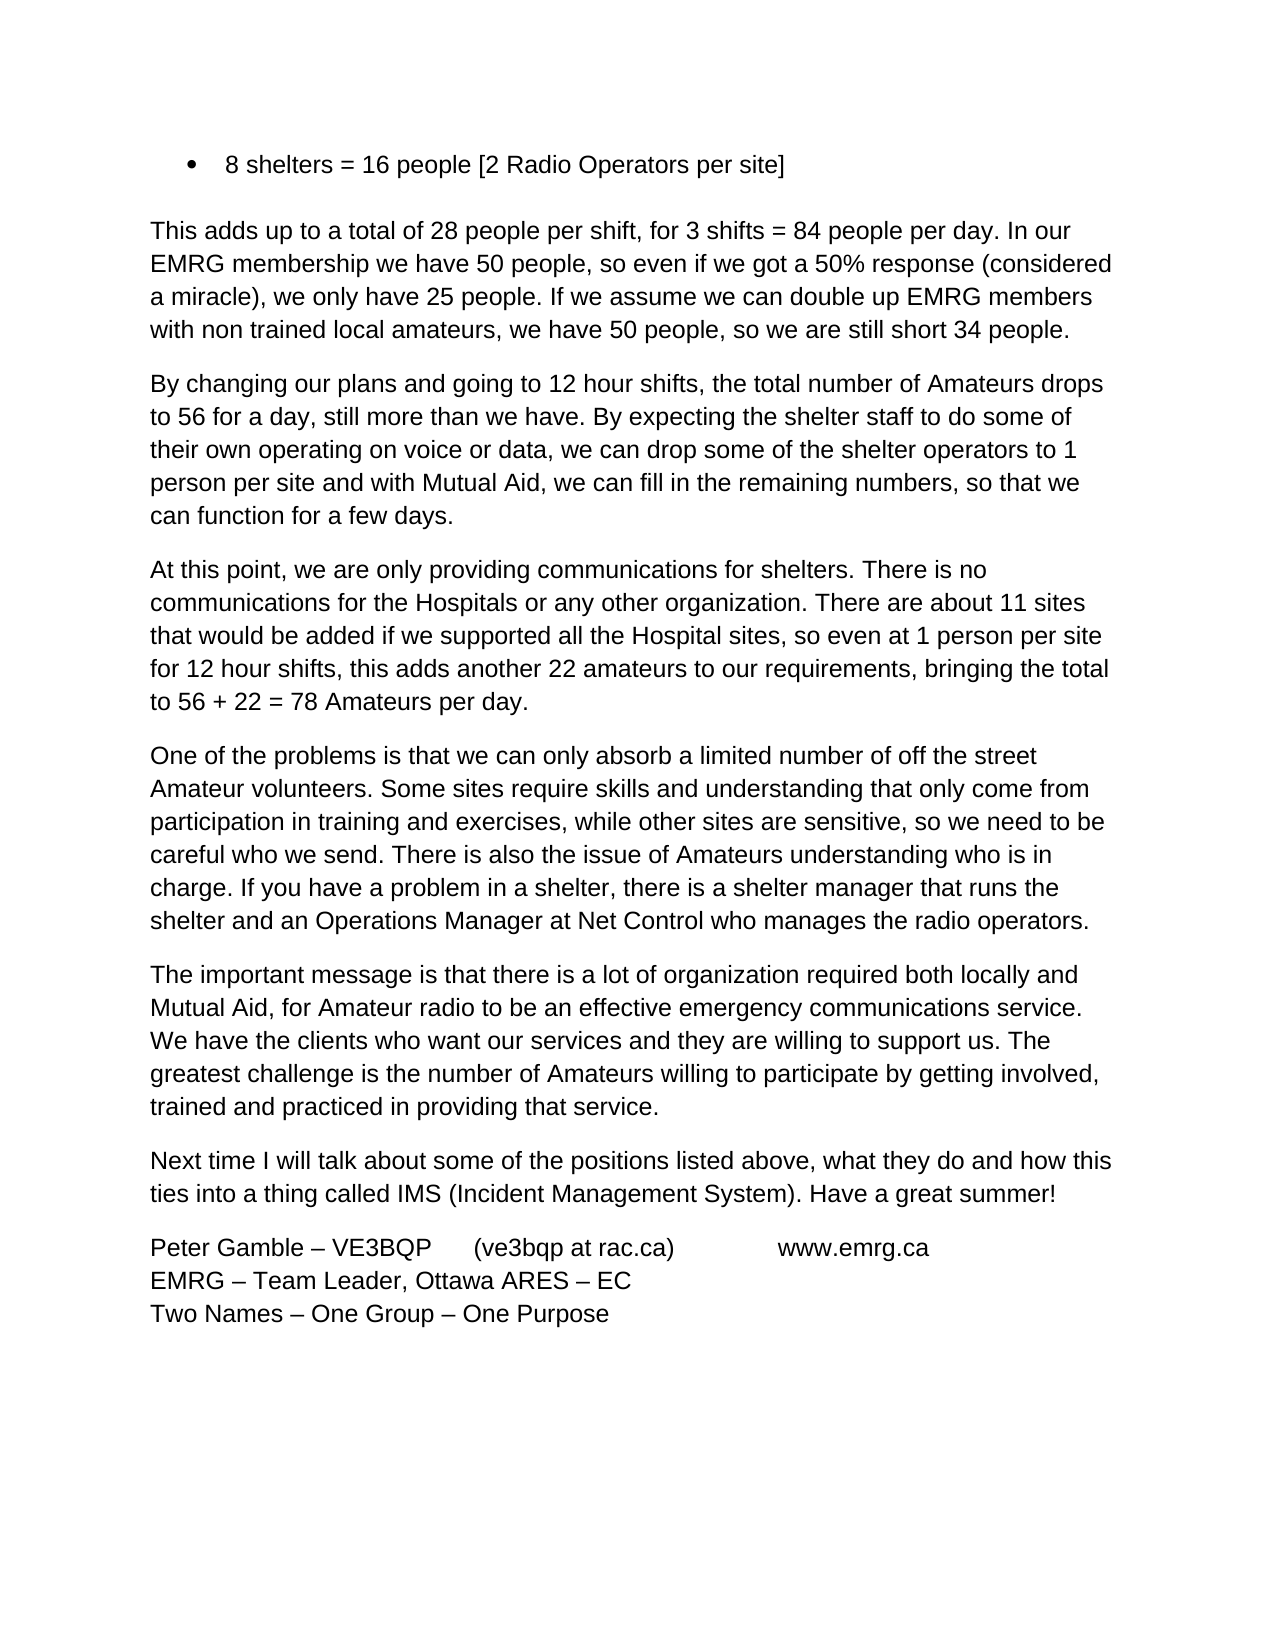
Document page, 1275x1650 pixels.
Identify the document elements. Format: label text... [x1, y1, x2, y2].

text Peter Gamble – VE3BQP (ve3bqp at rac.ca) www.emrg.ca [150, 1233, 1125, 1261]
text Two Names – One Group – One Purpose [150, 1299, 1125, 1327]
text One of the problems is that we can only absorb a limited number of off the street Amateur volunteers. Some sites require skills and understanding that only come from participation in training and exercises, while other sites are sensitive, so we need to be careful who we send. There is also the issue of Amateurs understanding who is in charge. If you have a problem in a shelter, there is a shelter manager that runs the shelter and an Operations Manager at Net Control who manages the radio operators. [150, 741, 1125, 935]
text By changing our plans and going to 12 hour shifts, the total number of Amateurs drops to 56 for a day, still more than we have. By expecting the shelter staff to do some of their own operating on voice or data, we can drop some of the shelter operators to 1 person per site and with Mutual Aid, we can fill in the remaining numbers, so that we can function for a few days. [150, 369, 1125, 530]
text EMRG – Team Leader, Ottawa ARES – EC [150, 1266, 1125, 1294]
list 8 shelters = 16 people [2 Radio Operators per site] [187, 150, 1125, 179]
text This adds up to a total of 28 people per shift, for 3 shifts = 84 people per day. In our EMRG membership we have 50 people, so even if we got a 50% response (considered a miracle), we only have 25 people. If we assume we can double up EMRG members with non trained local amateurs, we have 50 people, so we are still short 34 people. [150, 216, 1125, 344]
text The important message is that there is a lot of organization required both locally and Mutual Aid, for Amateur radio to be an effective emergency communications service. We have the clients who want our services and they are willing to support us. The greatest challenge is the number of Amateurs willing to participate by getting involved, trained and practiced in providing that service. [150, 960, 1125, 1121]
text At this point, we are only providing communications for shelters. There is no communications for the Hospitals or any other organization. There are about 11 sites that would be added if we supported all the Hospital sites, so even at 1 person per site for 12 hour shifts, this adds another 22 amateurs to our requirements, bringing the total to 56 + 22 = 78 Amateurs per day. [150, 555, 1125, 716]
text Next time I will talk about some of the positions listed above, what they do and how this ties into a thing called IMS (Incident Management System). Have a great summer! [150, 1146, 1125, 1208]
